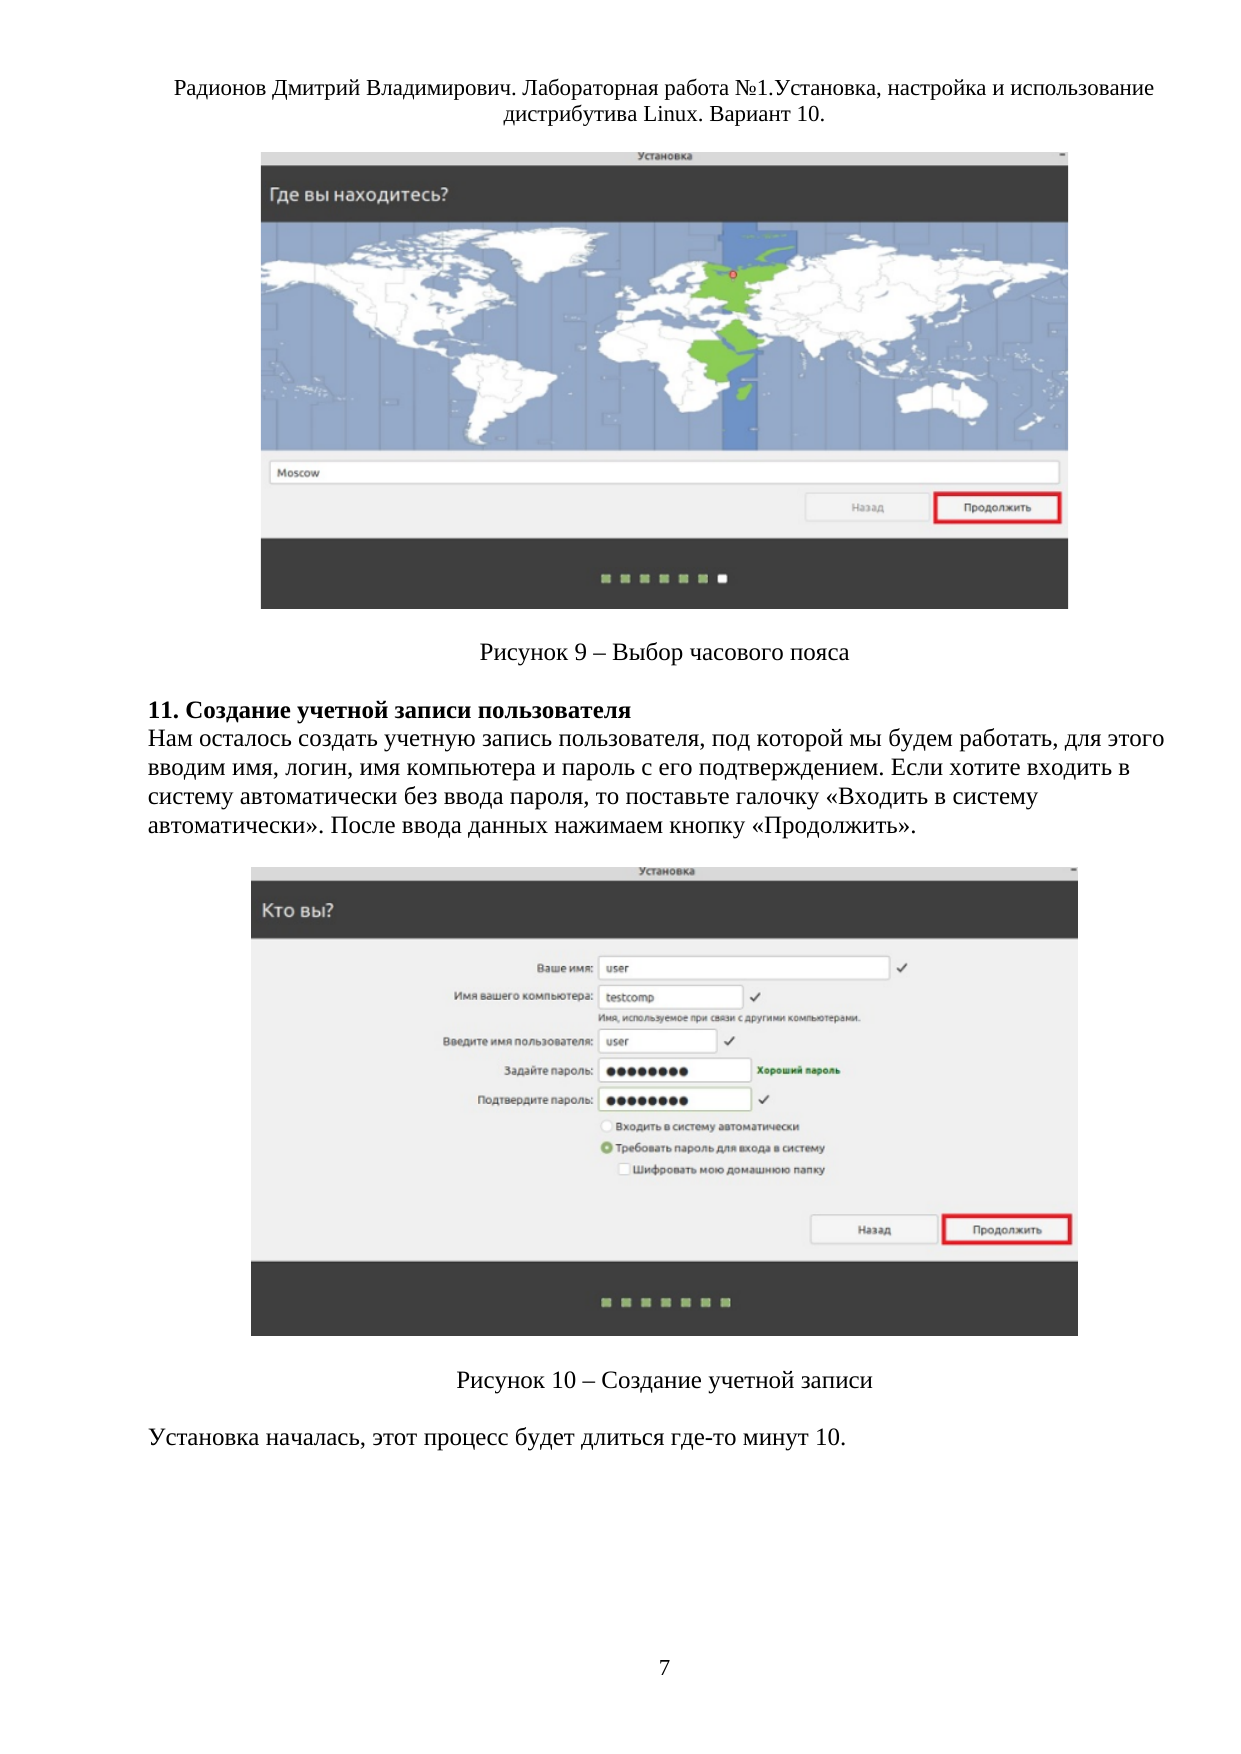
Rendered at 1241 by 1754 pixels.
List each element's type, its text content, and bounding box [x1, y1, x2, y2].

picture [251, 867, 1078, 1336]
text Рисунок 9 – Выбор часового пояса [148, 637, 1181, 666]
text Нам осталось создать учетную запись пользователя, под которой мы будем работать, для этого вводим имя, логин, имя компьютера и пароль с его подтверждением. Если хотите входить в систему автоматически без ввода пароля, то поставьте галочку «Входить в систему автоматически». После ввода данных нажимаем кнопку «Продолжить». [148, 723, 1181, 838]
text Рисунок 10 – Создание учетной записи [148, 1365, 1181, 1393]
picture [260, 152, 1069, 609]
text Установка началась, этот процесс будет длиться где-то минут 10. [148, 1422, 1181, 1451]
text 11. Создание учетной записи пользователя [148, 695, 1181, 723]
